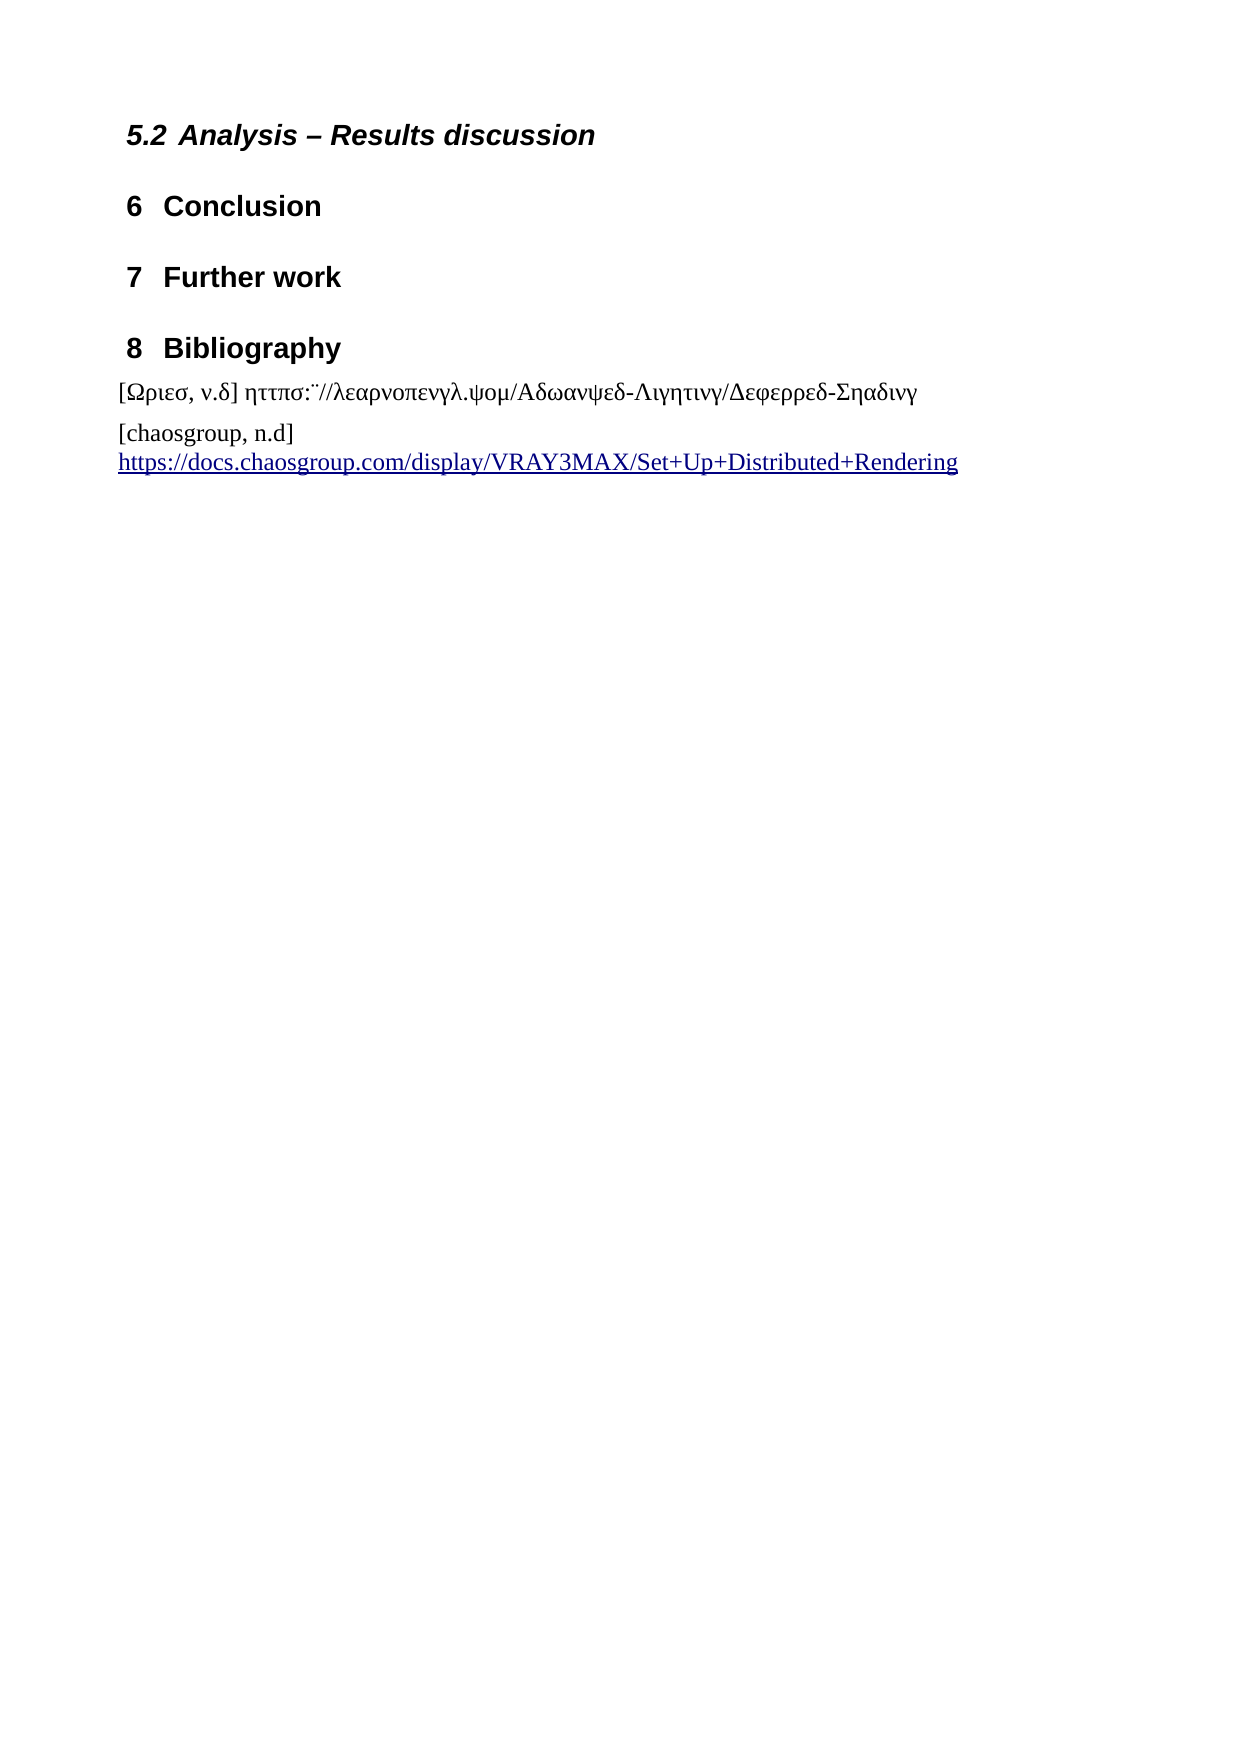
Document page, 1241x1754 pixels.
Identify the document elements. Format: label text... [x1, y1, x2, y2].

text [chaosgroup, n.d] https://docs.chaosgroup.com/display/VRAY3MAX/Set+Up+Distributed+Rendering [118, 418, 1122, 476]
subtitle Further work [118, 260, 1122, 294]
subtitle Conclusion [118, 189, 1122, 223]
subtitle Analysis – Results discussion [118, 118, 1122, 152]
text [Ωριεσ, ν.δ] ηττπσ:¨//λεαρνοπενγλ.ψομ/Αδωανψεδ-Λιγητινγ/Δεφερρεδ-Σηαδινγ [118, 377, 1122, 406]
subtitle Bibliography [118, 331, 1122, 365]
